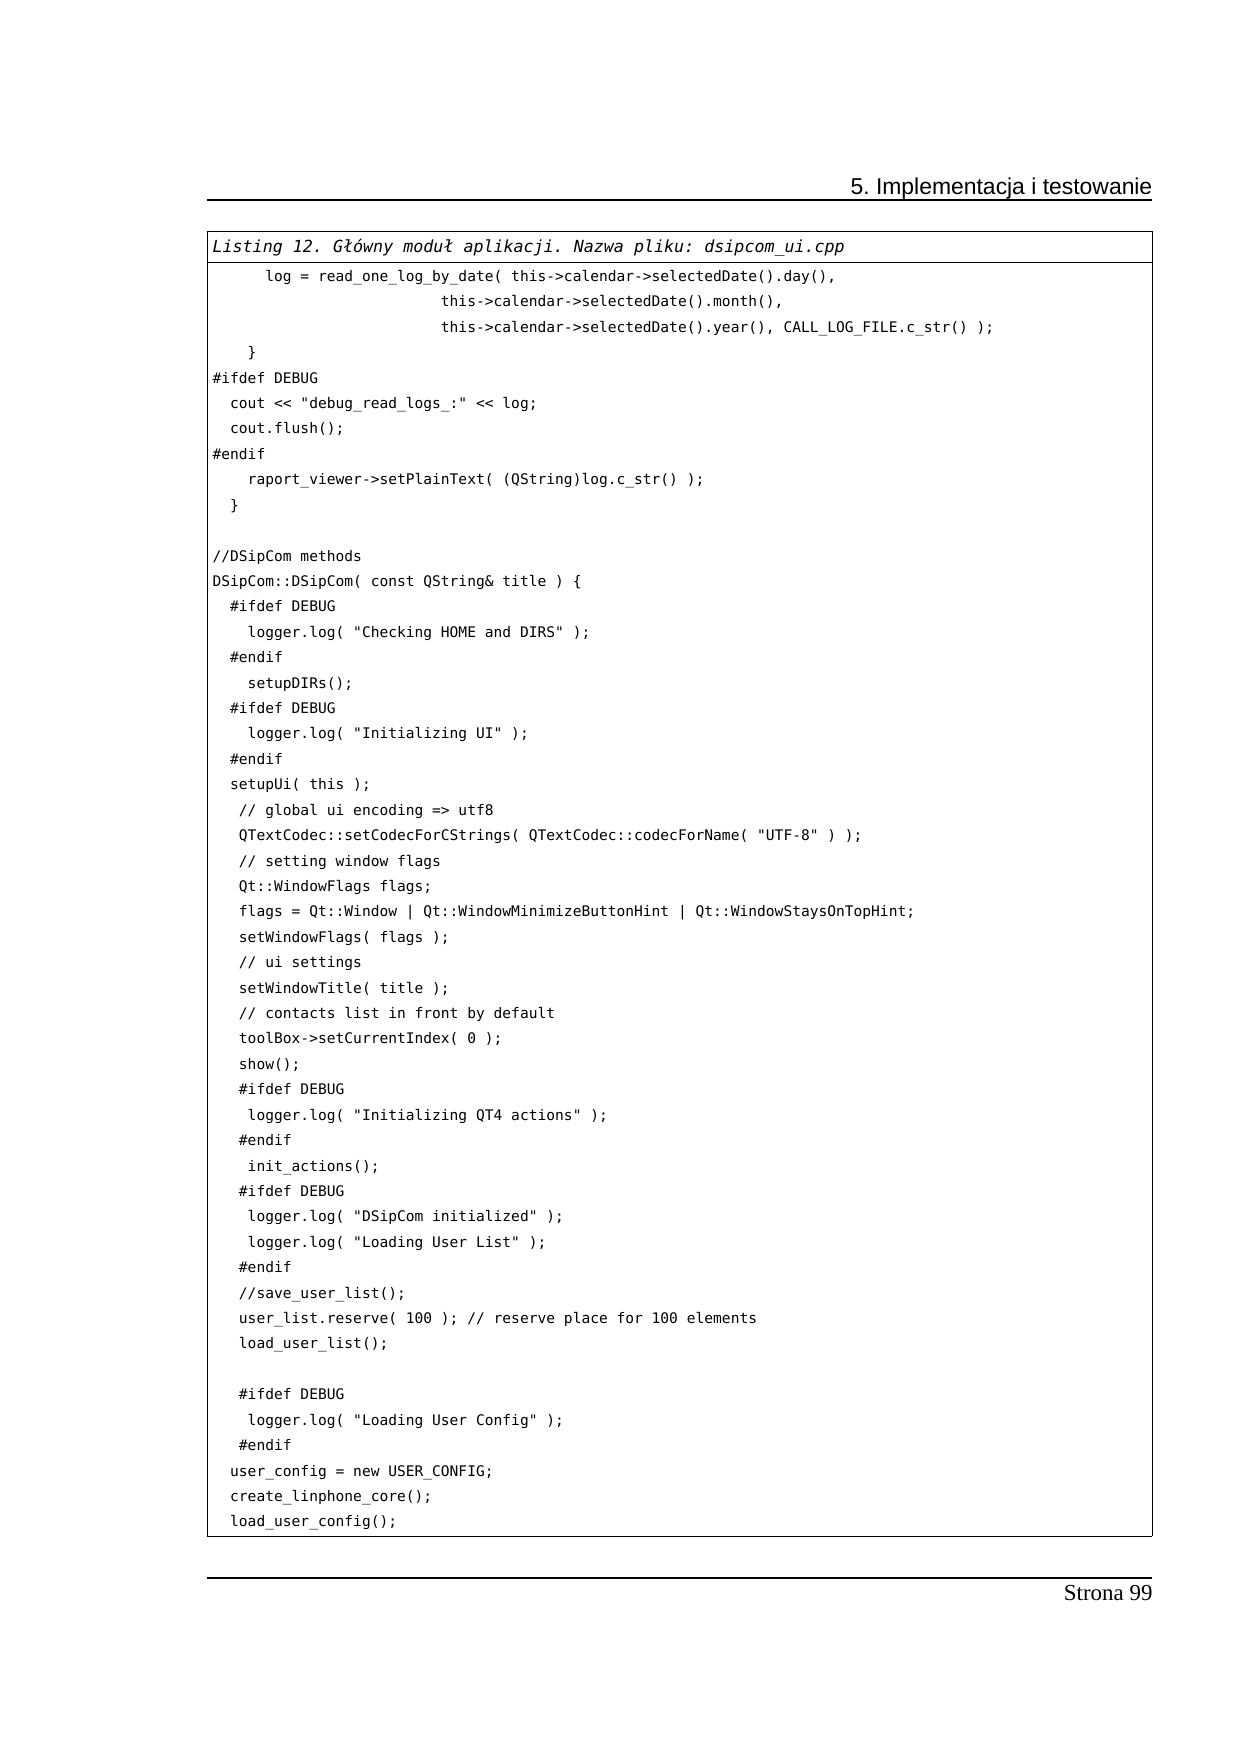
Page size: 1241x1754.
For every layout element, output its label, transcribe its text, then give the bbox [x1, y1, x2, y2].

table_header Listing 12. Główny moduł aplikacji. Nazwa pliku: dsipcom_ui.cpp [208, 232, 1152, 262]
table_cell log = read_one_log_by_date( this->calendar->selectedDate().day(), this->calendar->selectedDate().month(), this->calendar->selectedDate().year(), CALL_LOG_FILE.c_str() ); } #ifdef DEBUG cout << "debug_read_logs_:" << log; cout.flush(); #endif raport_viewer->setPlainText( (QString)log.c_str() ); } //DSipCom methods DSipCom::DSipCom( const QString& title ) { #ifdef DEBUG logger.log( "Checking HOME and DIRS" ); #endif setupDIRs(); #ifdef DEBUG logger.log( "Initializing UI" ); #endif setupUi( this ); // global ui encoding => utf8 QTextCodec::setCodecForCStrings( QTextCodec::codecForName( "UTF-8" ) ); // setting window flags Qt::WindowFlags flags; flags = Qt::Window | Qt::WindowMinimizeButtonHint | Qt::WindowStaysOnTopHint; setWindowFlags( flags ); // ui settings setWindowTitle( title ); // contacts list in front by default toolBox->setCurrentIndex( 0 ); show(); #ifdef DEBUG logger.log( "Initializing QT4 actions" ); #endif init_actions(); #ifdef DEBUG logger.log( "DSipCom initialized" ); logger.log( "Loading User List" ); #endif //save_user_list(); user_list.reserve( 100 ); // reserve place for 100 elements load_user_list(); #ifdef DEBUG logger.log( "Loading User Config" ); #endif user_config = new USER_CONFIG; create_linphone_core(); load_user_config(); [208, 263, 1152, 1536]
